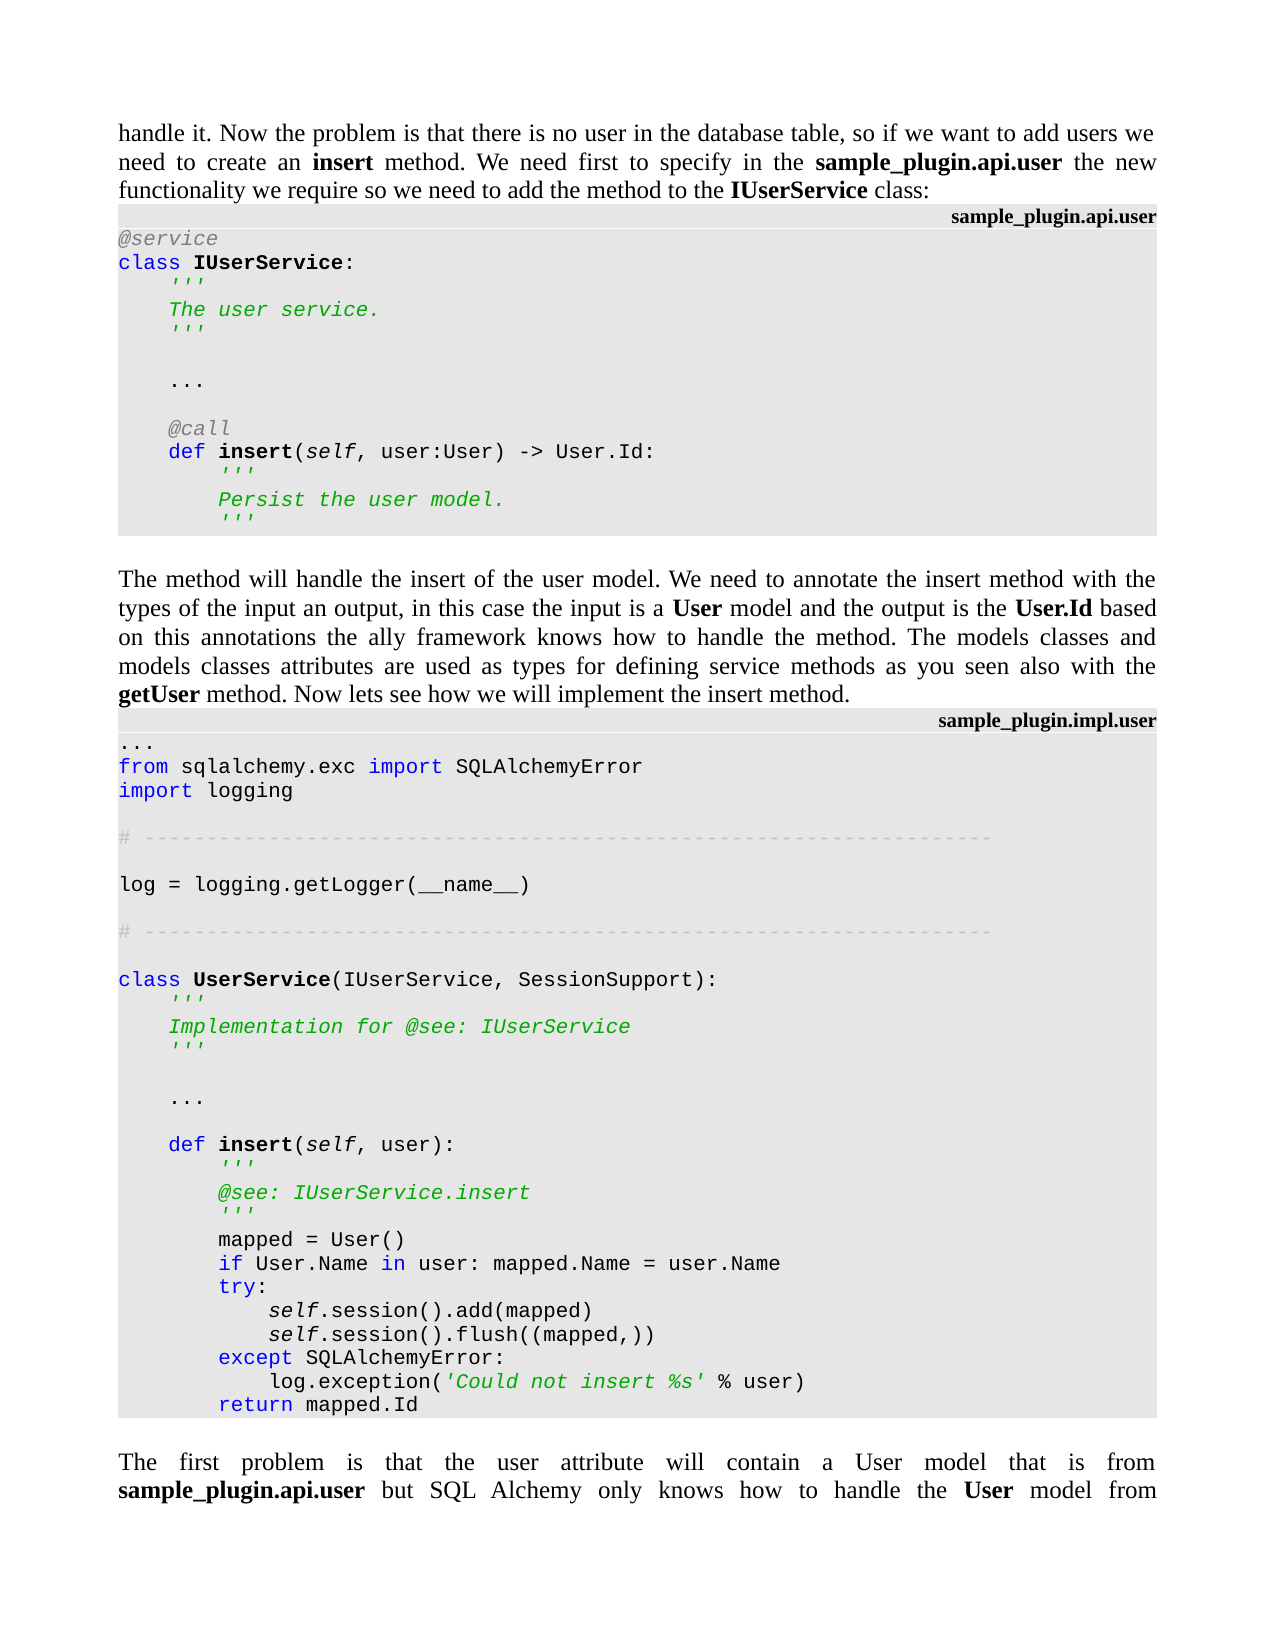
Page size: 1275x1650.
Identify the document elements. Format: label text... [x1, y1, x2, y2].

table_cell ... from sqlalchemy.exc import SQLAlchemyError import logging # -------------------------------------------------------------------- log = logging.getLogger(__name__) # -------------------------------------------------------------------- class UserService(IUserService, SessionSupport): ''' Implementation for @see: IUserService ''' ... def insert(self, user): ''' @see: IUserService.insert ''' mapped = User() if User.Name in user: mapped.Name = user.Name try: self.session().add(mapped) self.session().flush((mapped,)) except SQLAlchemyError: log.exception('Could not insert %s' % user) return mapped.Id [118, 733, 1157, 1418]
table_cell @service class IUserService: ''' The user service. ''' ... @call def insert(self, user:User) -> User.Id: ''' Persist the user model. ''' [118, 229, 1157, 536]
text The first problem is that the user attribute will contain a User model that is from sample_plugin.api.user but SQL Alchemy only knows how to handle the User model from [118, 1447, 1157, 1504]
text The method will handle the insert of the user model. We need to annotate the insert method with the types of the input an output, in this case the input is a User model and the output is the User.Id based on this annotations the ally framework knows how to handle the method. The models classes and models classes attributes are used as types for defining service methods as you seen also with the getUser method. Now lets see how we will implement the insert method. [118, 564, 1157, 708]
text handle it. Now the problem is that there is no user in the database table, so if we want to add users we need to create an insert method. We need first to specify in the sample_plugin.api.user the new functionality we require so we need to add the method to the IUserService class: [118, 118, 1157, 204]
